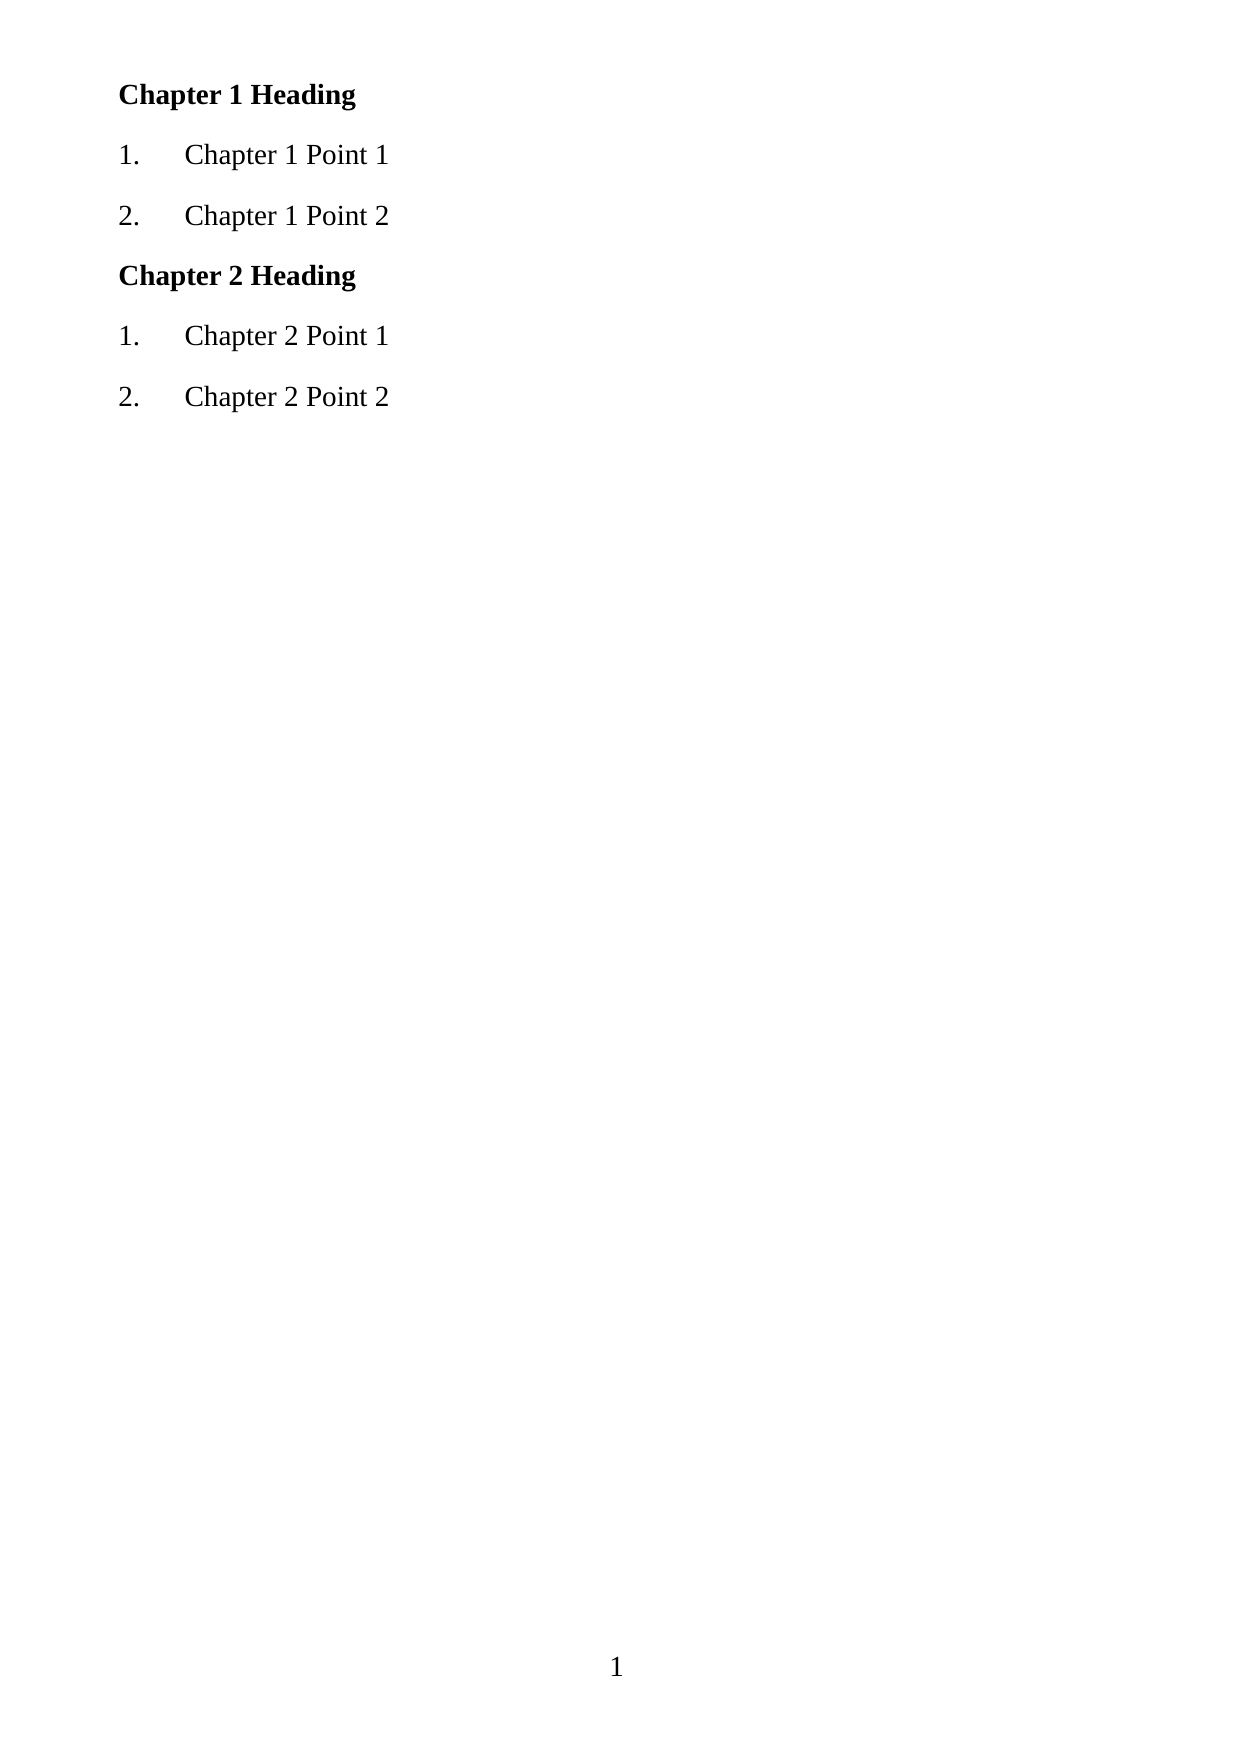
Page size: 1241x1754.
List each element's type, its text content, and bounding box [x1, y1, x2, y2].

list Chapter 2 Point 2 [118, 373, 1122, 414]
subtitle Chapter 2 Heading [118, 252, 1122, 294]
list Chapter 2 Point 1 [118, 312, 1122, 354]
list Chapter 1 Point 1 [118, 131, 1122, 173]
subtitle Chapter 1 Heading [118, 71, 1122, 112]
list Chapter 1 Point 2 [118, 192, 1122, 233]
